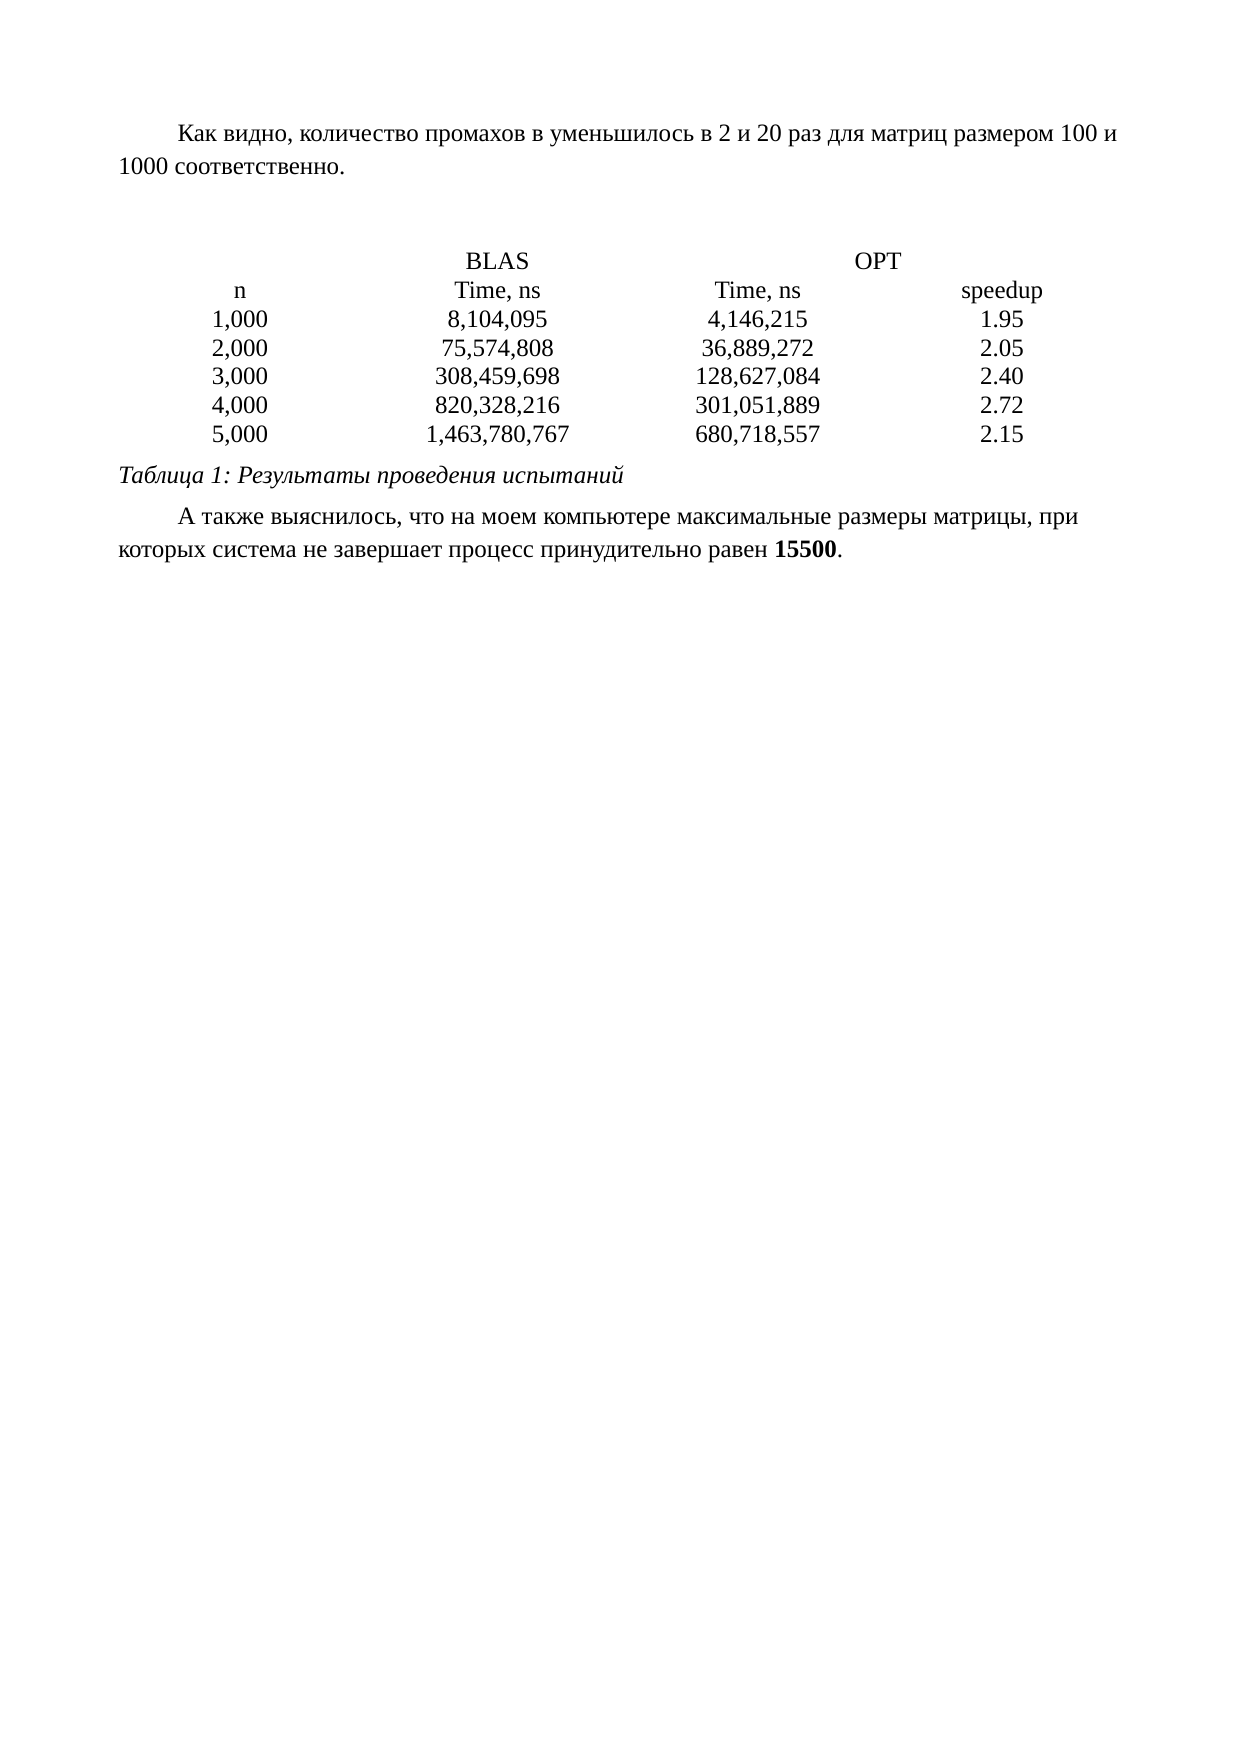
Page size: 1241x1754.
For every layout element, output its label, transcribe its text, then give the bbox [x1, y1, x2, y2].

table_header BLAS [361, 246, 634, 275]
table_cell 1,463,780,767 [361, 419, 634, 448]
text Как видно, количество промахов в уменьшилось в 2 и 20 раз для матриц размером 100 и 1000 соответственно. [118, 118, 1122, 180]
table_cell 2.05 [882, 333, 1122, 361]
text Таблица 1: Результаты проведения испытаний [118, 460, 1122, 489]
table_cell 820,328,216 [361, 390, 634, 419]
table_cell 4,000 [118, 390, 361, 419]
table_cell 2.40 [882, 361, 1122, 390]
table_cell 308,459,698 [361, 361, 634, 390]
table_cell 301,051,889 [634, 390, 882, 419]
table_cell 3,000 [118, 361, 361, 390]
table_cell 680,718,557 [634, 419, 882, 448]
table_cell 4,146,215 [634, 304, 882, 333]
table_header [118, 246, 361, 275]
table_cell 2,000 [118, 333, 361, 361]
table_cell n [118, 275, 361, 304]
table_cell 75,574,808 [361, 333, 634, 361]
table_cell Time, ns [634, 275, 882, 304]
table_cell 36,889,272 [634, 333, 882, 361]
table_cell speedup [882, 275, 1122, 304]
table_cell 2.15 [882, 419, 1122, 448]
table_cell Time, ns [361, 275, 634, 304]
table_cell 1,000 [118, 304, 361, 333]
text А также выяснилось, что на моем компьютере максимальные размеры матрицы, при которых система не завершает процесс принудительно равен 15500. [118, 501, 1122, 563]
table_cell 8,104,095 [361, 304, 634, 333]
table_cell 128,627,084 [634, 361, 882, 390]
table_cell 5,000 [118, 419, 361, 448]
table_cell 1.95 [882, 304, 1122, 333]
table_cell 2.72 [882, 390, 1122, 419]
table_header OPT [634, 246, 1122, 275]
